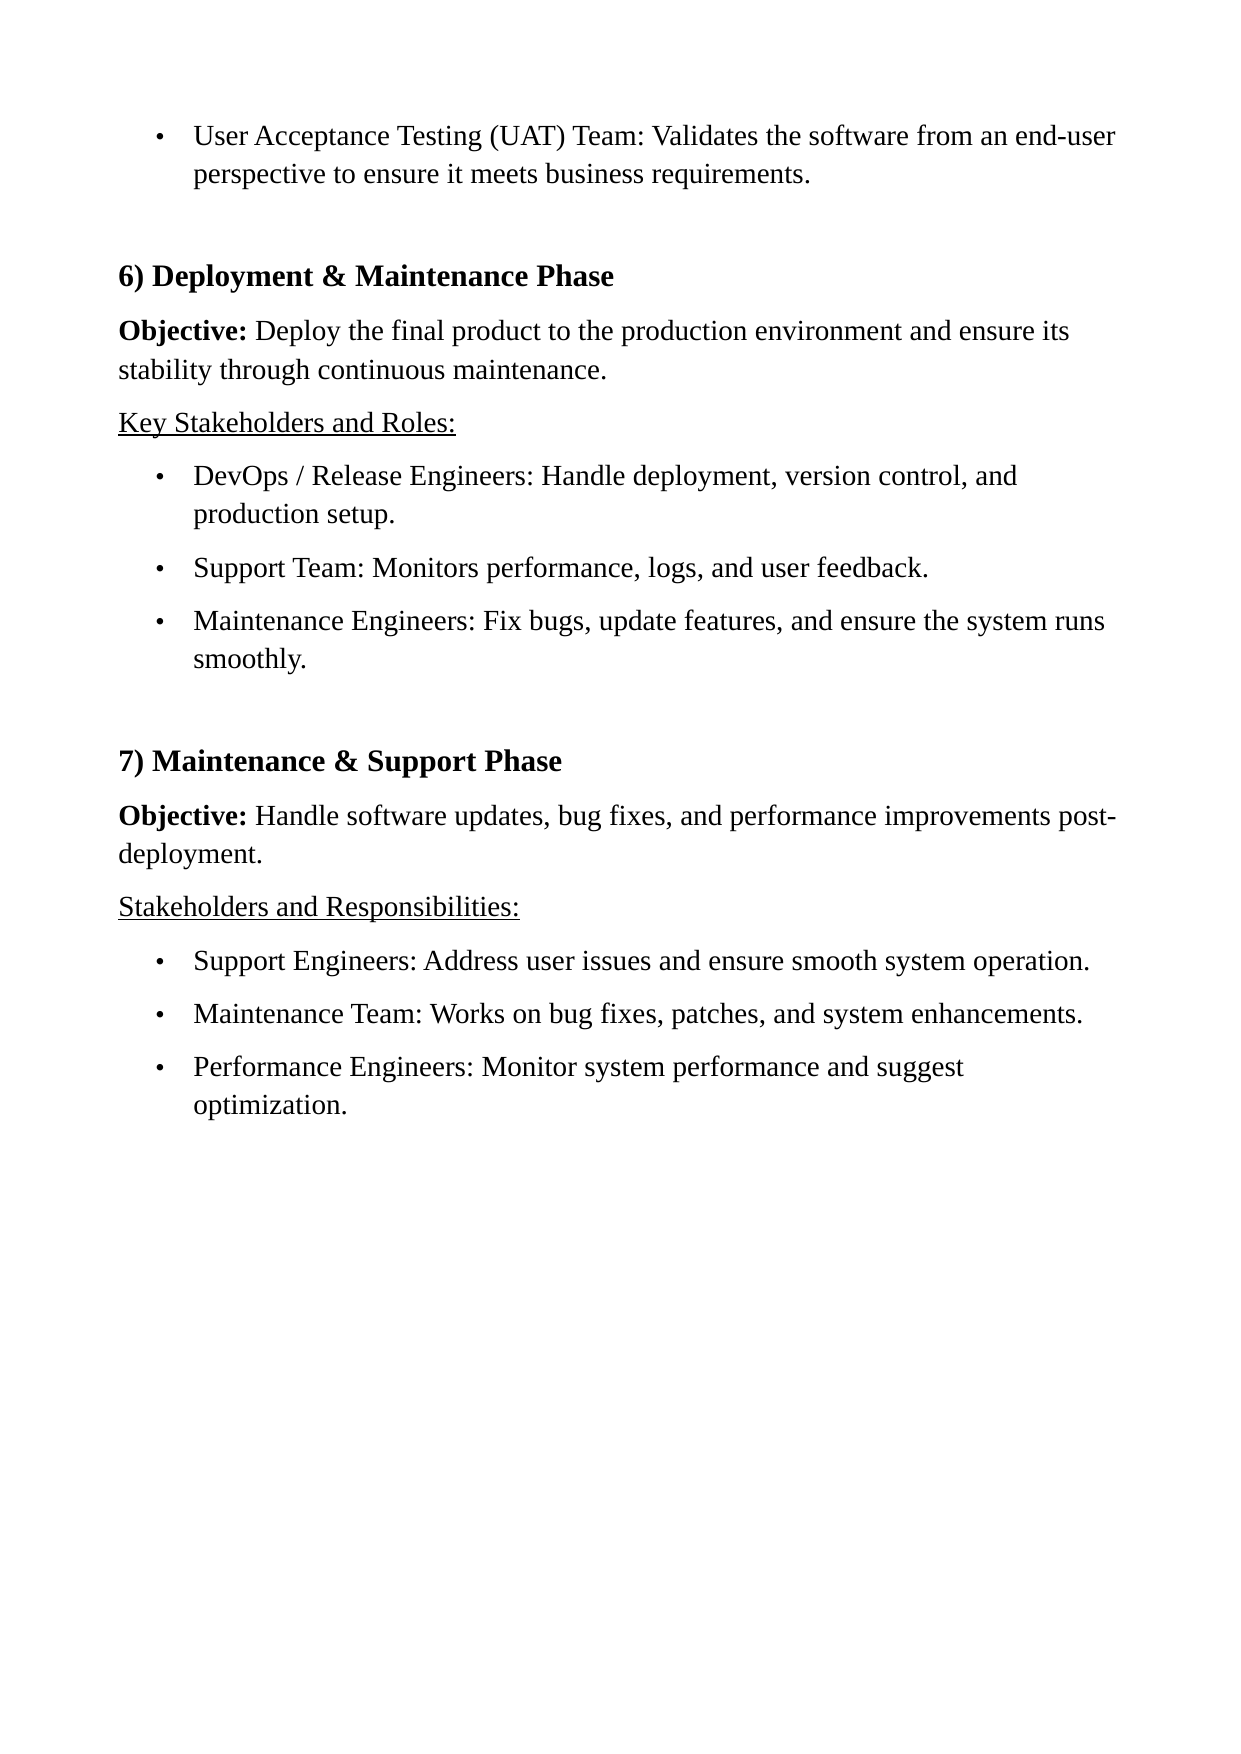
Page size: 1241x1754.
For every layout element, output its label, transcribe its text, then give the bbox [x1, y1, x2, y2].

list Support Engineers: Address user issues and ensure smooth system operation. [156, 943, 1122, 976]
list Maintenance Team: Works on bug fixes, patches, and system enhancements. [156, 996, 1122, 1029]
list Performance Engineers: Monitor system performance and suggest optimization. [156, 1049, 1122, 1121]
list Maintenance Engineers: Fix bugs, update features, and ensure the system runs smoothly. [156, 603, 1122, 675]
text Key Stakeholders and Roles: [118, 405, 1122, 438]
text 6) Deployment & Maintenance Phase [118, 257, 1122, 293]
list Support Team: Monitors performance, logs, and user feedback. [156, 550, 1122, 583]
text Objective: Handle software updates, bug fixes, and performance improvements post-deployment. [118, 798, 1122, 870]
list DevOps / Release Engineers: Handle deployment, version control, and production setup. [156, 458, 1122, 530]
list User Acceptance Testing (UAT) Team: Validates the software from an end-user perspective to ensure it meets business requirements. [156, 118, 1122, 190]
text Objective: Deploy the final product to the production environment and ensure its stability through continuous maintenance. [118, 313, 1122, 385]
text Stakeholders and Responsibilities: [118, 889, 1122, 923]
text 7) Maintenance & Support Phase [118, 742, 1122, 778]
